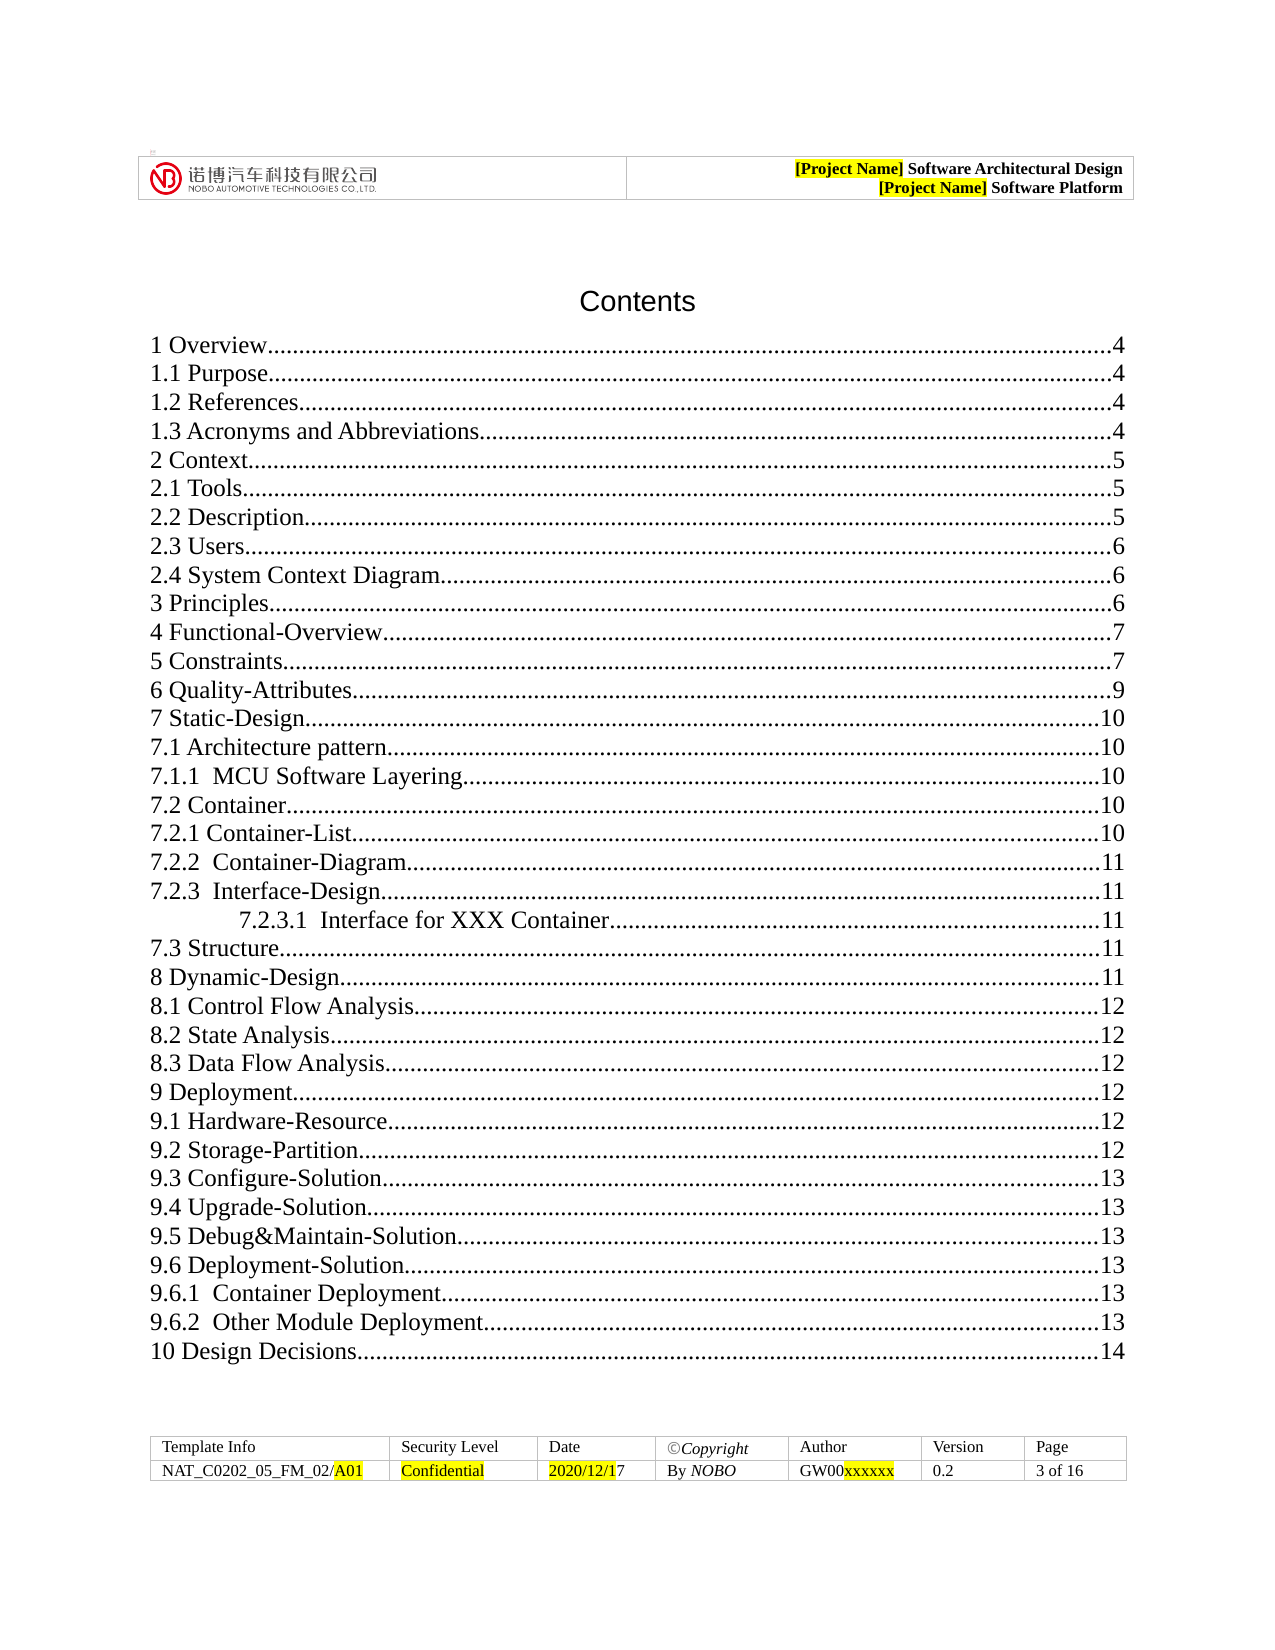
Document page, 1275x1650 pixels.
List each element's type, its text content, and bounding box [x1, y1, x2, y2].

text 9.6.1 Container Deployment 13 [150, 1278, 1125, 1307]
text 9.2 Storage-Partition 12 [150, 1135, 1125, 1163]
text 5 Constraints 7 [150, 646, 1125, 675]
text 7 Static-Design 10 [150, 703, 1125, 732]
picture [150, 162, 376, 195]
picture [150, 149, 156, 156]
text 7.2.2 Container-Diagram 11 [150, 847, 1125, 876]
text 2.4 System Context Diagram 6 [150, 560, 1125, 588]
text 2.2 Description 5 [150, 502, 1125, 531]
text 1 Overview 4 [150, 330, 1125, 358]
text 2.3 Users 6 [150, 531, 1125, 560]
text 9.4 Upgrade-Solution 13 [150, 1192, 1125, 1221]
text 10 Design Decisions 14 [150, 1336, 1125, 1365]
text 8.3 Data Flow Analysis 12 [150, 1048, 1125, 1077]
text 1.2 References 4 [150, 387, 1125, 416]
text 2.1 Tools 5 [150, 473, 1125, 502]
text 4 Functional-Overview 7 [150, 617, 1125, 646]
text 6 Quality-Attributes 9 [150, 675, 1125, 703]
text 8 Dynamic-Design 11 [150, 962, 1125, 991]
text 7.1.1 MCU Software Layering 10 [150, 761, 1125, 790]
text 8.1 Control Flow Analysis 12 [150, 991, 1125, 1020]
text 7.2.3 Interface-Design 11 [150, 876, 1125, 905]
text 7.2 Container 10 [150, 790, 1125, 818]
text 8.2 State Analysis 12 [150, 1020, 1125, 1048]
subtitle Contents [150, 284, 1125, 317]
text 7.3 Structure 11 [150, 933, 1125, 962]
text 1.1 Purpose 4 [150, 358, 1125, 387]
text 9.5 Debug&Maintain-Solution 13 [150, 1221, 1125, 1250]
text 2 Context 5 [150, 445, 1125, 473]
text 9 Deployment 12 [150, 1077, 1125, 1106]
text 7.1 Architecture pattern 10 [150, 732, 1125, 761]
text 1.3 Acronyms and Abbreviations 4 [150, 416, 1125, 445]
text 7.2.3.1 Interface for XXX Container 11 [238, 905, 1125, 933]
text 9.6.2 Other Module Deployment 13 [150, 1307, 1125, 1336]
text 7.2.1 Container-List 10 [150, 818, 1125, 847]
text 9.3 Configure-Solution 13 [150, 1163, 1125, 1192]
text 9.6 Deployment-Solution 13 [150, 1250, 1125, 1278]
text 9.1 Hardware-Resource 12 [150, 1106, 1125, 1135]
text 3 Principles 6 [150, 588, 1125, 617]
